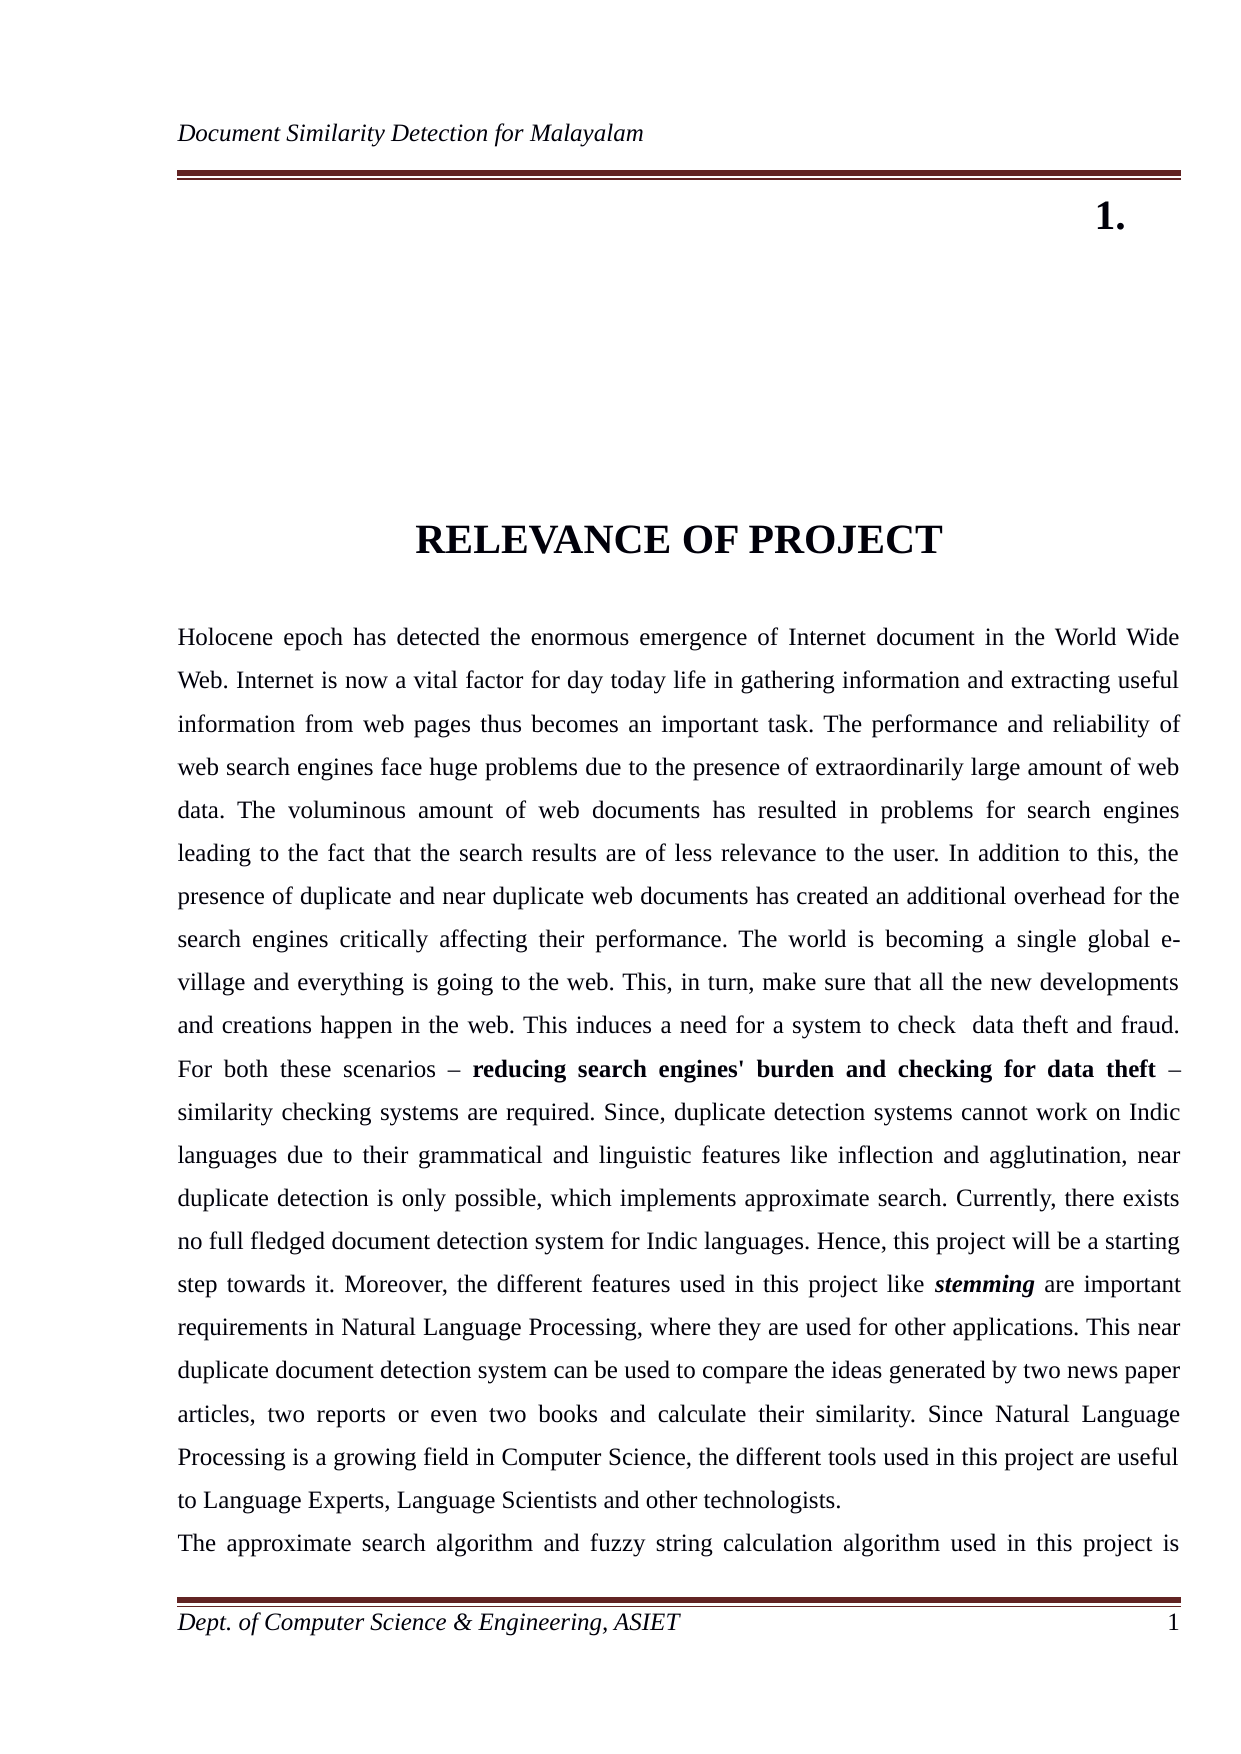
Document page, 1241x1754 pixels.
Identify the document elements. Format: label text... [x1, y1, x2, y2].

text Holocene epoch has detected the enormous emergence of Internet document in the World Wide Web. Internet is now a vital factor for day today life in gathering information and extracting useful information from web pages thus becomes an important task. The performance and reliability of web search engines face huge problems due to the presence of extraordinarily large amount of web data. The voluminous amount of web documents has resulted in problems for search engines leading to the fact that the search results are of less relevance to the user. In addition to this, the presence of duplicate and near duplicate web documents has created an additional overhead for the search engines critically affecting their performance. The world is becoming a single global e-village and everything is going to the web. This, in turn, make sure that all the new developments and creations happen in the web. This induces a need for a system to check data theft and fraud. For both these scenarios – reducing search engines' burden and checking for data theft – similarity checking systems are required. Since, duplicate detection systems cannot work on Indic languages due to their grammatical and linguistic features like inflection and agglutination, near duplicate detection is only possible, which implements approximate search. Currently, there exists no full fledged document detection system for Indic languages. Hence, this project will be a starting step towards it. Moreover, the different features used in this project like stemming are important requirements in Natural Language Processing, where they are used for other applications. This near duplicate document detection system can be used to compare the ideas generated by two news paper articles, two reports or even two books and calculate their similarity. Since Natural Language Processing is a growing field in Computer Science, the different tools used in this project are useful to Language Experts, Language Scientists and other technologists. [177, 622, 1181, 1514]
text 1. RELEVANCE OF PROJECT [177, 191, 1181, 562]
text The approximate search algorithm and fuzzy string calculation algorithm used in this project is [177, 1528, 1181, 1557]
